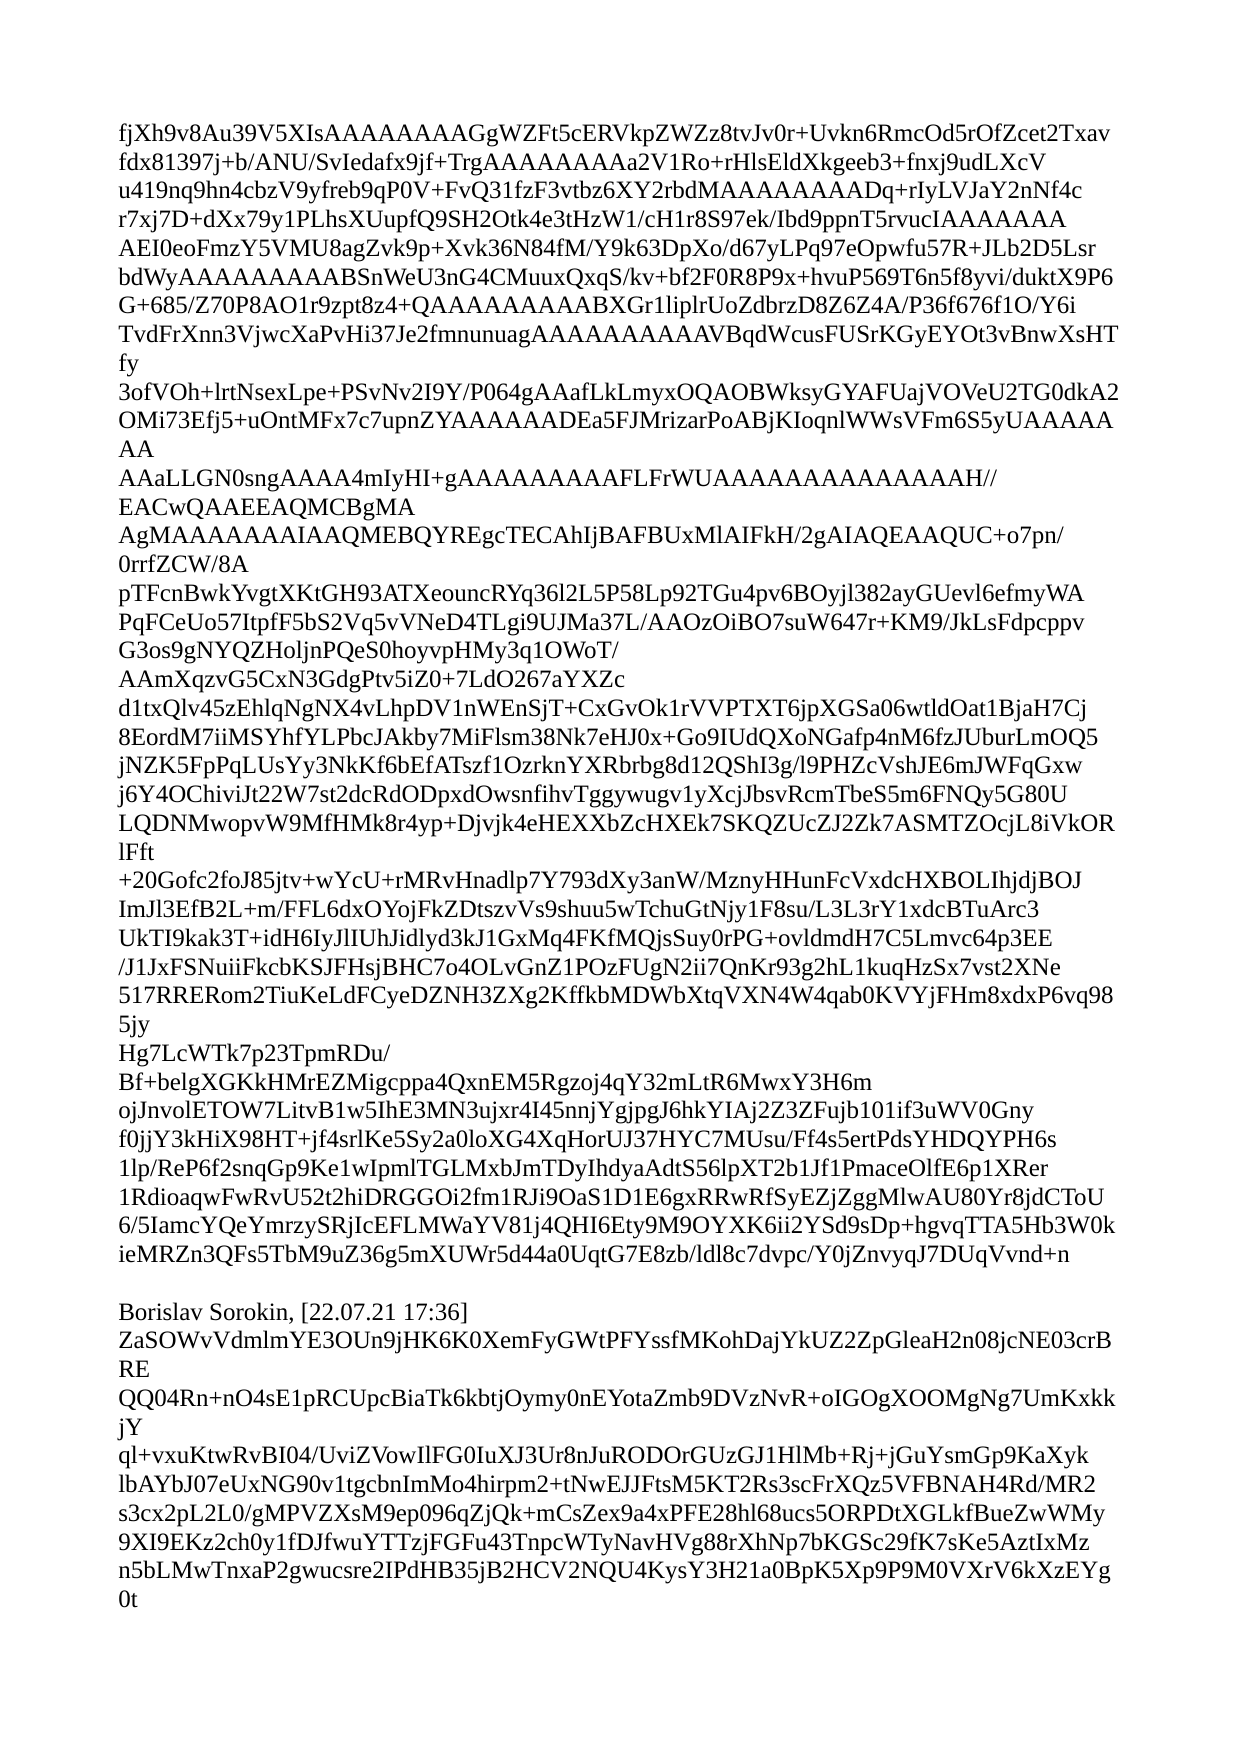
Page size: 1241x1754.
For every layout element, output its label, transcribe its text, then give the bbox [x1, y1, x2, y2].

text G+685/Z70P8AO1r9zpt8z4+QAAAAAAAAABXGr1liplrUoZdbrzD8Z6Z4A/P36f676f1O/Y6i [118, 291, 1122, 319]
text ql+vxuKtwRvBI04/UviZVowIlFG0IuXJ3Ur8nJuRODOrGUzGJ1HlMb+Rj+jGuYsmGp9KaXyk [118, 1441, 1122, 1469]
text jNZK5FpPqLUsYy3NkKf6bEfATszf1OzrknYXRbrbg8d12QShI3g/l9PHZcVshJE6mJWFqGxw [118, 751, 1122, 779]
text j6Y4OChiviJt22W7st2dcRdODpxdOwsnfihvTggywugv1yXcjJbsvRcmTbeS5m6FNQy5G80U [118, 779, 1122, 808]
text UkTI9kak3T+idH6IyJlIUhJidlyd3kJ1GxMq4FKfMQjsSuy0rPG+ovldmdH7C5Lmvc64p3EE [118, 923, 1122, 952]
text d1txQlv45zEhlqNgNX4vLhpDV1nWEnSjT+CxGvOk1rVVPTXT6jpXGSa06wtldOat1BjaH7Cj [118, 693, 1122, 722]
text s3cx2pL2L0/gMPVZXsM9ep096qZjQk+mCsZex9a4xPFE28hl68ucs5ORPDtXGLkfBueZwWMy [118, 1498, 1122, 1527]
text bdWyAAAAAAAAABSnWeU3nG4CMuuxQxqS/kv+bf2F0R8P9x+hvuP569T6n5f8yvi/duktX9P6 [118, 262, 1122, 291]
text OMi73Efj5+uOntMFx7c7upnZYAAAAAADEa5FJMrizarPoABjKIoqnlWWsVFm6S5yUAAAAAAA [118, 406, 1122, 463]
text lbAYbJ07eUxNG90v1tgcbnImMo4hirpm2+tNwEJJFtsM5KT2Rs3scFrXQz5VFBNAH4Rd/MR2 [118, 1469, 1122, 1498]
text G3os9gNYQZHoljnPQeS0hoyvpHMy3q1OWoT/AAmXqzvG5CxN3GdgPtv5iZ0+7LdO267aYXZc [118, 636, 1122, 693]
text AAaLLGN0sngAAAA4mIyHI+gAAAAAAAAAFLFrWUAAAAAAAAAAAAAAH//EACwQAAEEAQMCBgMA [118, 463, 1122, 521]
text LQDNMwopvW9MfHMk8r4yp+Djvjk4eHEXXbZcHXEk7SKQZUcZJ2Zk7ASMTZOcjL8iVkORlFft [118, 808, 1122, 866]
text pTFcnBwkYvgtXKtGH93ATXeouncRYq36l2L5P58Lp92TGu4pv6BOyjl382ayGUevl6efmyWA [118, 578, 1122, 607]
text 9XI9EKz2ch0y1fDJfwuYTTzjFGFu43TnpcWTyNavHVg88rXhNp7bKGSc29fK7sKe5AztIxMz [118, 1527, 1122, 1556]
text TvdFrXnn3VjwcXaPvHi37Je2fmnunuagAAAAAAAAAAVBqdWcusFUSrKGyEYOt3vBnwXsHTfy [118, 319, 1122, 377]
text Borislav Sorokin, [22.07.21 17:36] [118, 1297, 1122, 1326]
text 1RdioaqwFwRvU52t2hiDRGGOi2fm1RJi9OaS1D1E6gxRRwRfSyEZjZggMlwAU80Yr8jdCToU [118, 1182, 1122, 1211]
text u419nq9hn4cbzV9yfreb9qP0V+FvQ31fzF3vtbz6XY2rbdMAAAAAAAADq+rIyLVJaY2nNf4c [118, 176, 1122, 204]
text fdx81397j+b/ANU/SvIedafx9jf+TrgAAAAAAAAa2V1Ro+rHlsEldXkgeeb3+fnxj9udLXcV [118, 147, 1122, 176]
text 1lp/ReP6f2snqGp9Ke1wIpmlTGLMxbJmTDyIhdyaAdtS56lpXT2b1Jf1PmaceOlfE6p1XRer [118, 1153, 1122, 1182]
text ImJl3EfB2L+m/FFL6dxOYojFkZDtszvVs9shuu5wTchuGtNjy1F8su/L3L3rY1xdcBTuArc3 [118, 894, 1122, 923]
text +20Gofc2foJ85jtv+wYcU+rMRvHnadlp7Y793dXy3anW/MznyHHunFcVxdcHXBOLIhjdjBOJ [118, 866, 1122, 894]
text 8EordM7iiMSYhfYLPbcJAkby7MiFlsm38Nk7eHJ0x+Go9IUdQXoNGafp4nM6fzJUburLmOQ5 [118, 722, 1122, 751]
text n5bLMwTnxaP2gwucsre2IPdHB35jB2HCV2NQU4KysY3H21a0BpK5Xp9P9M0VXrV6kXzEYg0t [118, 1556, 1122, 1613]
text QQ04Rn+nO4sE1pRCUpcBiaTk6kbtjOymy0nEYotaZmb9DVzNvR+oIGOgXOOMgNg7UmKxkkjY [118, 1383, 1122, 1441]
text 3ofVOh+lrtNsexLpe+PSvNv2I9Y/P064gAAafLkLmyxOQAOBWksyGYAFUajVOVeU2TG0dkA2 [118, 377, 1122, 406]
text 6/5IamcYQeYmrzySRjIcEFLMWaYV81j4QHI6Ety9M9OYXK6ii2YSd9sDp+hgvqTTA5Hb3W0k [118, 1211, 1122, 1239]
text ieMRZn3QFs5TbM9uZ36g5mXUWr5d44a0UqtG7E8zb/ldl8c7dvpc/Y0jZnvyqJ7DUqVvnd+n [118, 1239, 1122, 1268]
text 517RRERom2TiuKeLdFCyeDZNH3ZXg2KffkbMDWbXtqVXN4W4qab0KVYjFHm8xdxP6vq985jy [118, 981, 1122, 1038]
text fjXh9v8Au39V5XIsAAAAAAAAGgWZFt5cERVkpZWZz8tvJv0r+Uvkn6RmcOd5rOfZcet2Txav [118, 118, 1122, 147]
text f0jjY3kHiX98HT+jf4srlKe5Sy2a0loXG4XqHorUJ37HYC7MUsu/Ff4s5ertPdsYHDQYPH6s [118, 1124, 1122, 1153]
text AgMAAAAAAAIAAQMEBQYREgcTECAhIjBAFBUxMlAIFkH/2gAIAQEAAQUC+o7pn/0rrfZCW/8A [118, 521, 1122, 578]
text ojJnvolETOW7LitvB1w5IhE3MN3ujxr4I45nnjYgjpgJ6hkYIAj2Z3ZFujb101if3uWV0Gny [118, 1096, 1122, 1124]
text AEI0eoFmzY5VMU8agZvk9p+Xvk36N84fM/Y9k63DpXo/d67yLPq97eOpwfu57R+JLb2D5Lsr [118, 233, 1122, 262]
text /J1JxFSNuiiFkcbKSJFHsjBHC7o4OLvGnZ1POzFUgN2ii7QnKr93g2hL1kuqHzSx7vst2XNe [118, 952, 1122, 981]
text r7xj7D+dXx79y1PLhsXUupfQ9SH2Otk4e3tHzW1/cH1r8S97ek/Ibd9ppnT5rvucIAAAAAAA [118, 204, 1122, 233]
text ZaSOWvVdmlmYE3OUn9jHK6K0XemFyGWtPFYssfMKohDajYkUZ2ZpGleaH2n08jcNE03crBRE [118, 1326, 1122, 1383]
text PqFCeUo57ItpfF5bS2Vq5vVNeD4TLgi9UJMa37L/AAOzOiBO7suW647r+KM9/JkLsFdpcppv [118, 607, 1122, 636]
text Hg7LcWTk7p23TpmRDu/Bf+belgXGKkHMrEZMigcppa4QxnEM5Rgzoj4qY32mLtR6MwxY3H6m [118, 1038, 1122, 1096]
